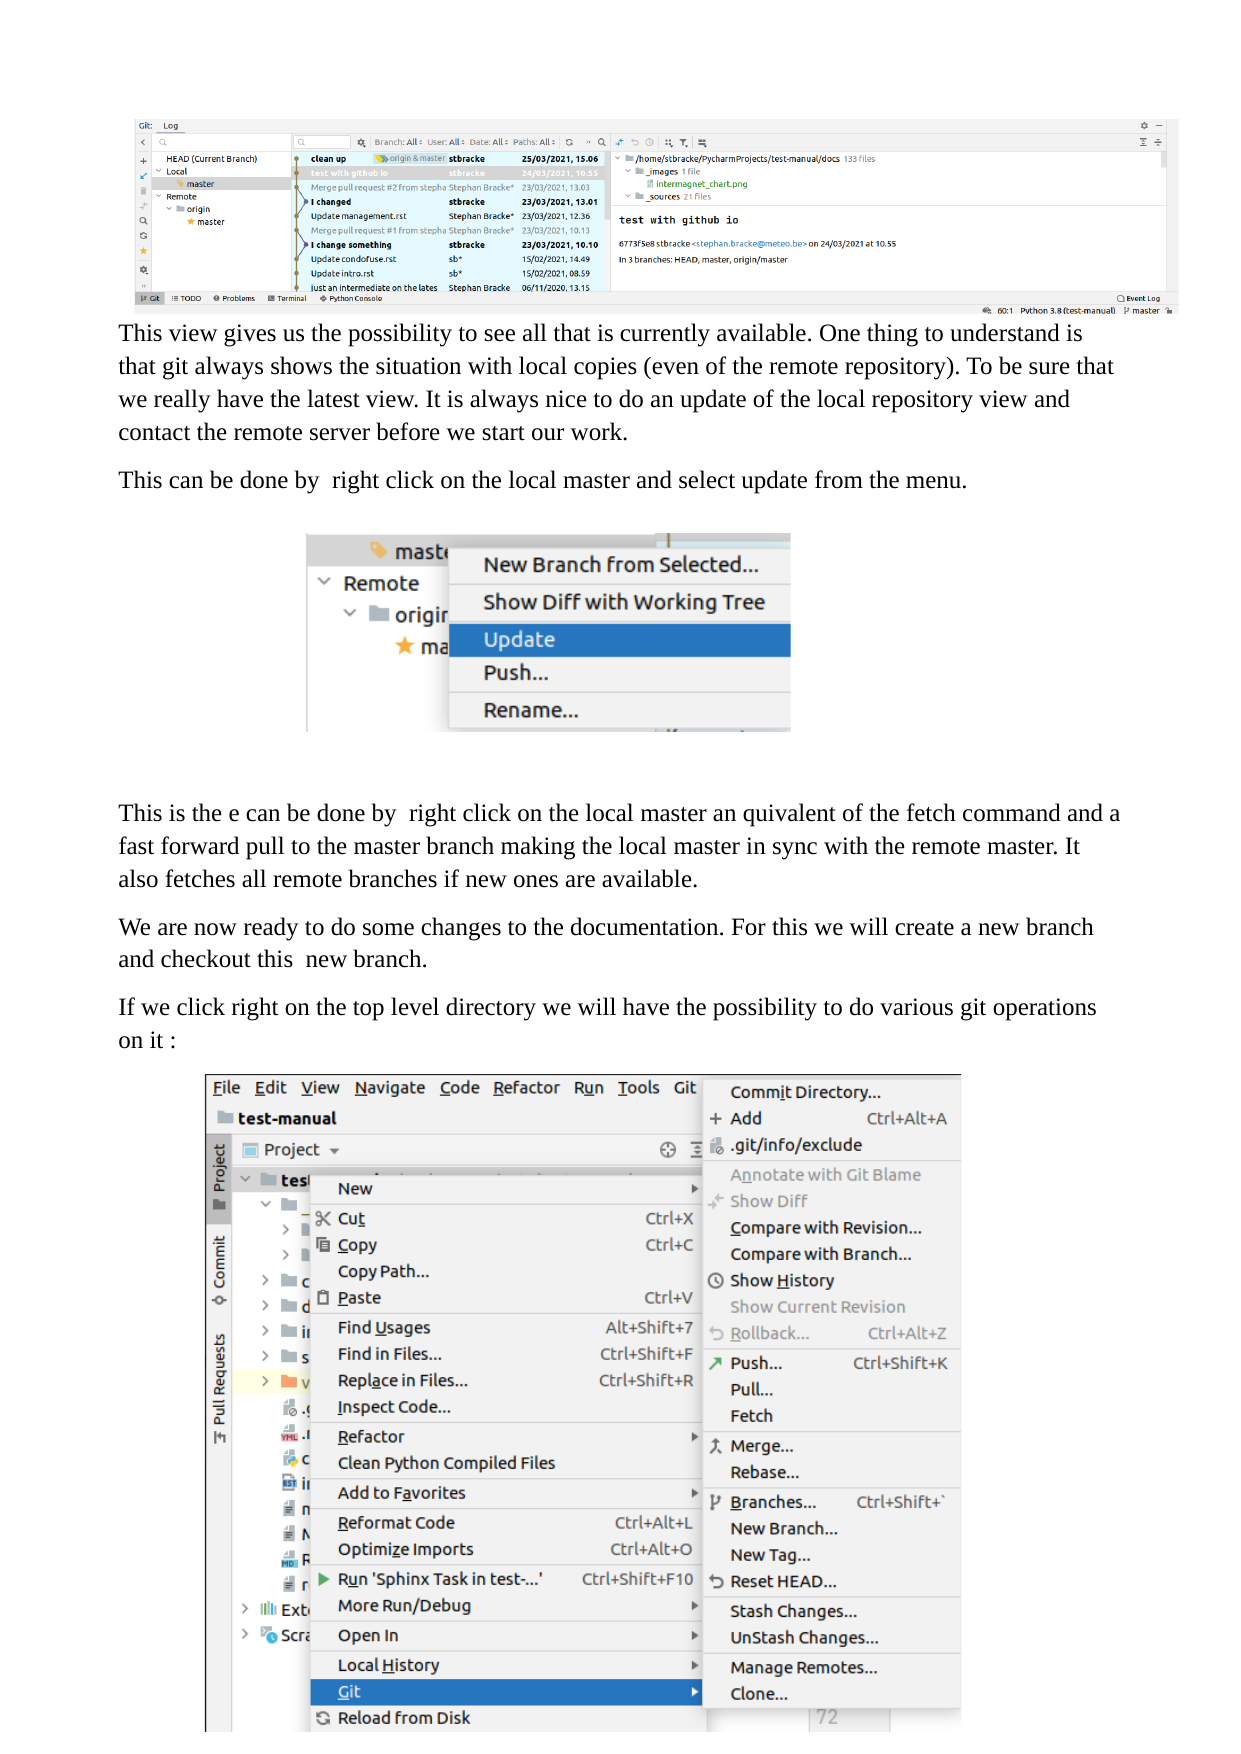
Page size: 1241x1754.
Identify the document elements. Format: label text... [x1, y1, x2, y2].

text This view gives us the possibility to see all that is currently available. One thing to understand is that git always shows the situation with local copies (even of the remote repository). To be sure that we really have the latest view. It is always nice to do an update of the local repository view and contact the remote server before we start our work. [118, 118, 1122, 446]
text This is the e can be done by right click on the local master an quivalent of the fetch command and a fast forward pull to the master branch making the local master in sync with the remote master. It also fetches all remote branches if new ones are available. [118, 798, 1122, 893]
picture [305, 533, 791, 732]
picture [134, 119, 1179, 314]
text If we click right on the top level directory we will have the possibility to do various git operations on it : [118, 992, 1122, 1054]
picture [204, 1074, 962, 1732]
text We are now ready to do some changes to the documentation. For this we will create a new branch and checkout this new branch. [118, 912, 1122, 973]
text This can be done by right click on the local master and select update from the menu. [118, 465, 1122, 493]
